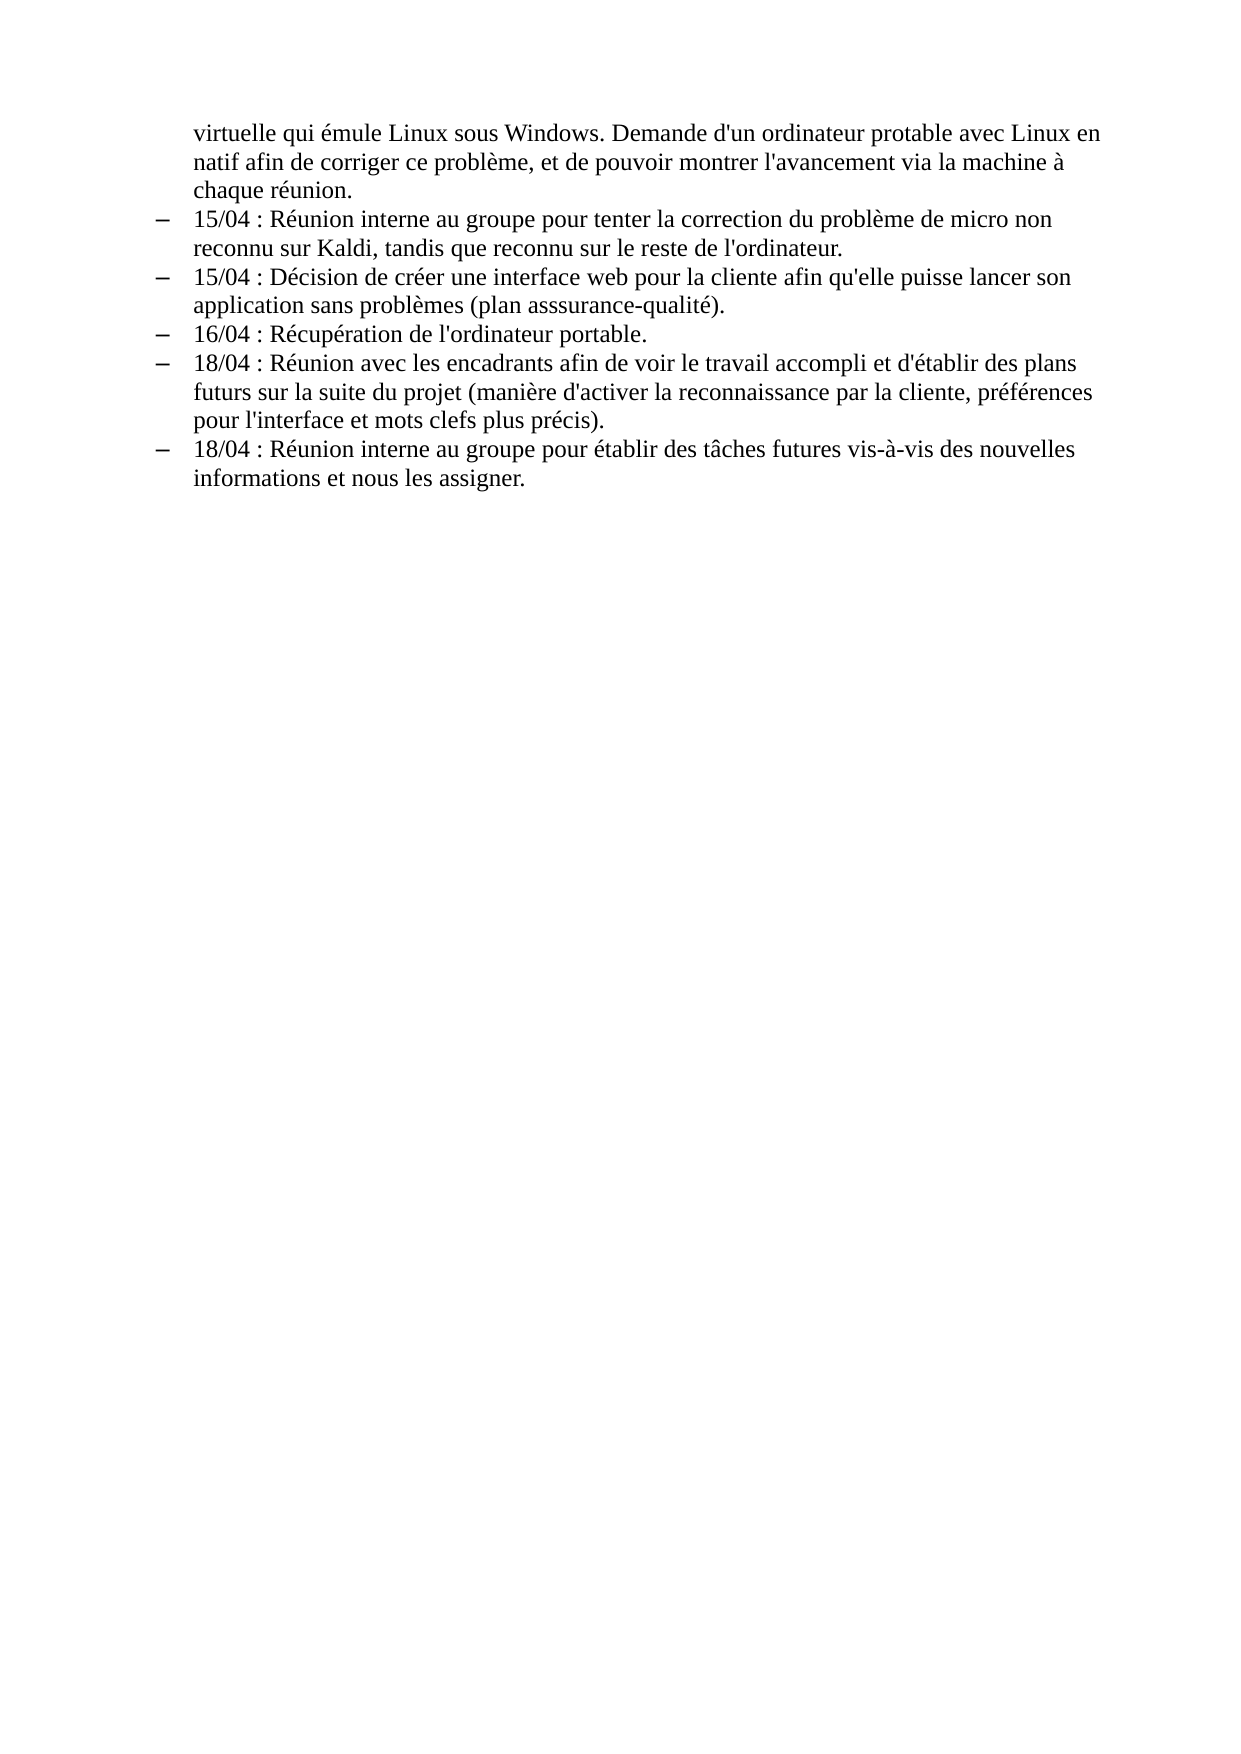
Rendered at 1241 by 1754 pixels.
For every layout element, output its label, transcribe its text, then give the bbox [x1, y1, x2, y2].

list 18/04 : Réunion avec les encadrants afin de voir le travail accompli et d'établir des plans futurs sur la suite du projet (manière d'activer la reconnaissance par la cliente, préférences pour l'interface et mots clefs plus précis). [156, 348, 1122, 434]
list 15/04 : Décision de créer une interface web pour la cliente afin qu'elle puisse lancer son application sans problèmes (plan asssurance-qualité). [156, 262, 1122, 319]
list 16/04 : Récupération de l'ordinateur portable. [156, 319, 1122, 348]
list virtuelle qui émule Linux sous Windows. Demande d'un ordinateur protable avec Linux en natif afin de corriger ce problème, et de pouvoir montrer l'avancement via la machine à chaque réunion. [156, 118, 1122, 204]
list 15/04 : Réunion interne au groupe pour tenter la correction du problème de micro non reconnu sur Kaldi, tandis que reconnu sur le reste de l'ordinateur. [156, 204, 1122, 262]
list 18/04 : Réunion interne au groupe pour établir des tâches futures vis-à-vis des nouvelles informations et nous les assigner. [156, 434, 1122, 492]
